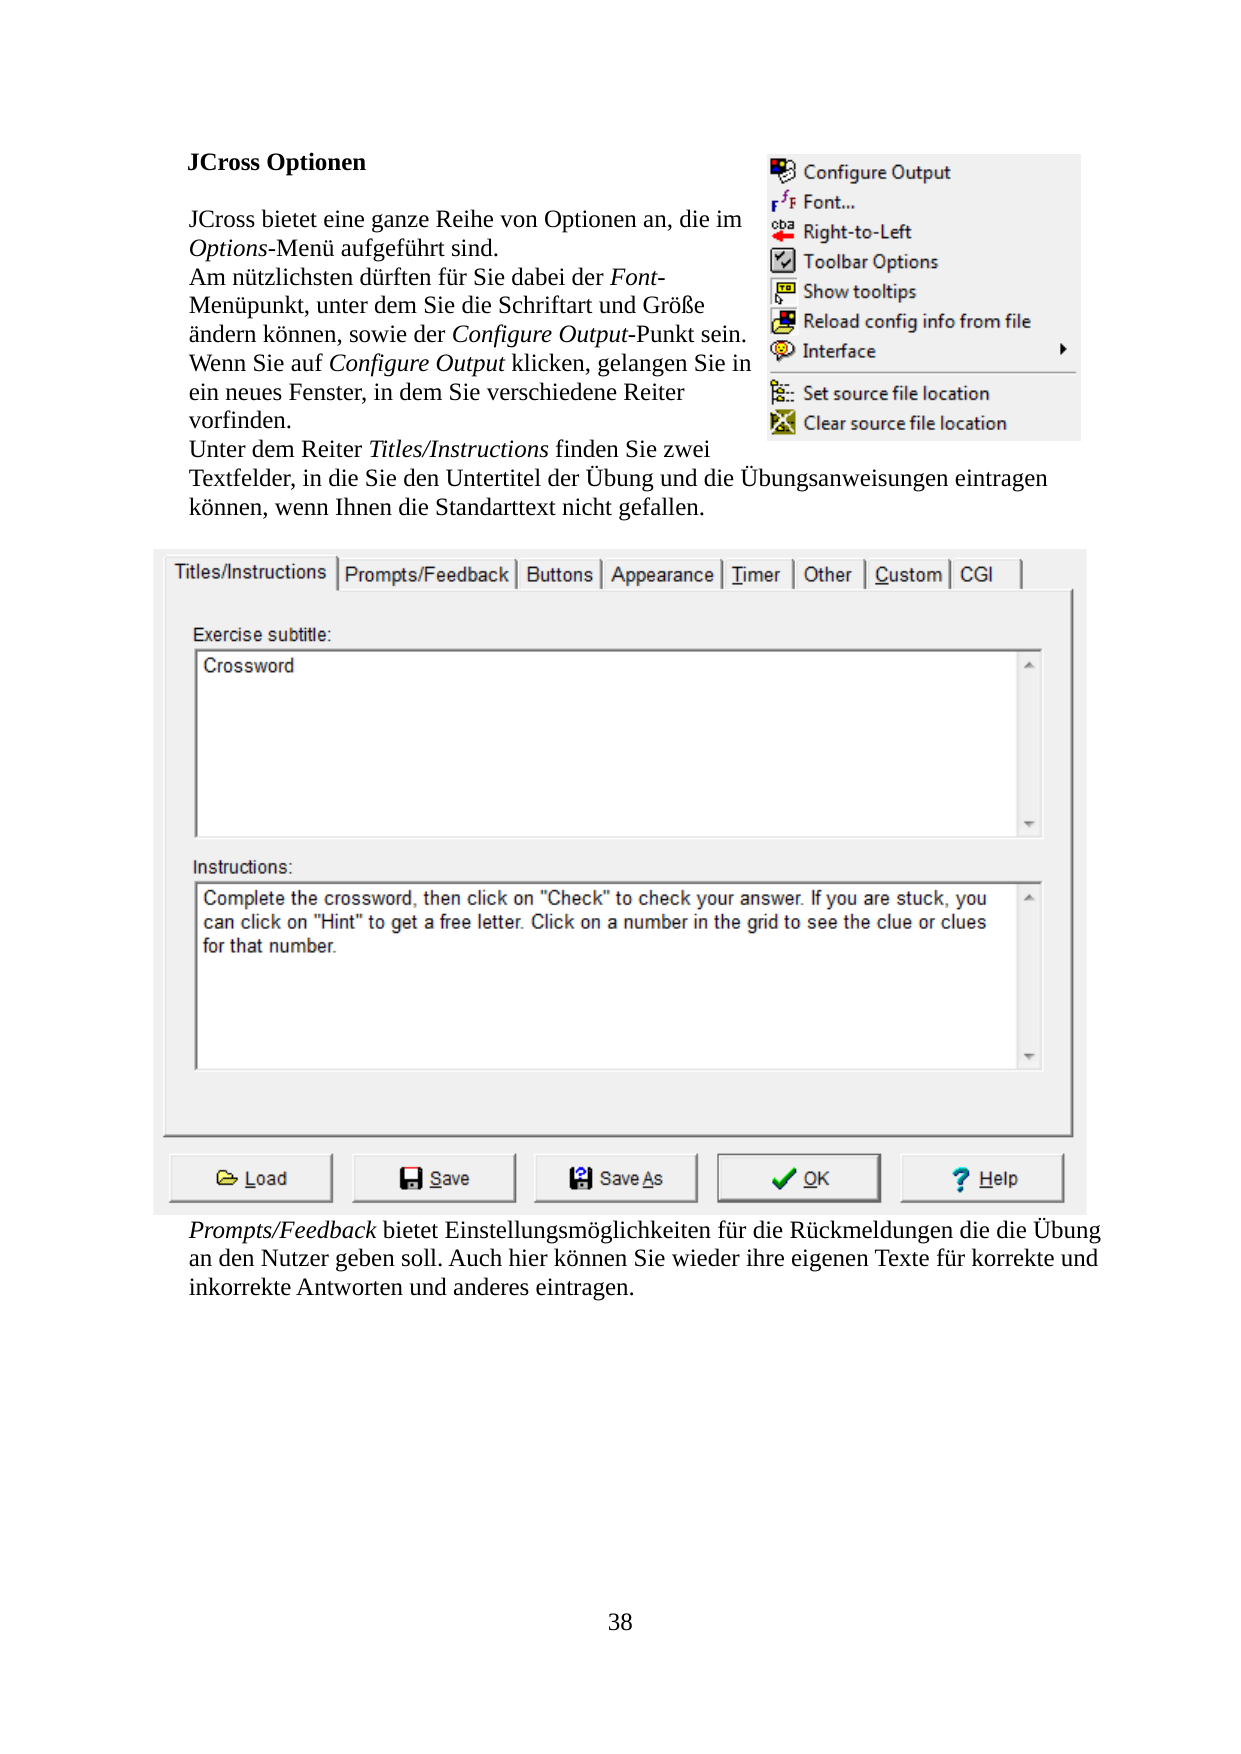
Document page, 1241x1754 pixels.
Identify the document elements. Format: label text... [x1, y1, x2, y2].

text Am nützlichsten dürften für Sie dabei der Font-Menüpunkt, unter dem Sie die Schriftart und Größe ändern können, sowie der Configure Output-Punkt sein. [188, 262, 767, 348]
picture [153, 549, 1087, 1215]
text [1081, 262, 1122, 348]
text Prompts/Feedback bietet Einstellungsmöglichkeiten für die Rückmeldungen die die Übung an den Nutzer geben soll. Auch hier können Sie wieder ihre eigenen Texte für korrekte und inkorrekte Antworten und anderes eintragen. [188, 1090, 1122, 1301]
text [1081, 348, 1122, 434]
text [1081, 204, 1122, 262]
text Unter dem Reiter Titles/Instructions finden Sie zwei Textfelder, in die Sie den Untertitel der Übung und die Übungsanweisungen eintragen können, wenn Ihnen die Standarttext nicht gefallen. [188, 434, 1122, 521]
picture [767, 154, 1081, 441]
text JCross Optionen [187, 147, 1122, 176]
text JCross bietet eine ganze Reihe von Optionen an, die im Options-Menü aufgeführt sind. [188, 204, 767, 262]
text Wenn Sie auf Configure Output klicken, gelangen Sie in ein neues Fenster, in dem Sie verschiedene Reiter vorfinden. [188, 348, 767, 434]
